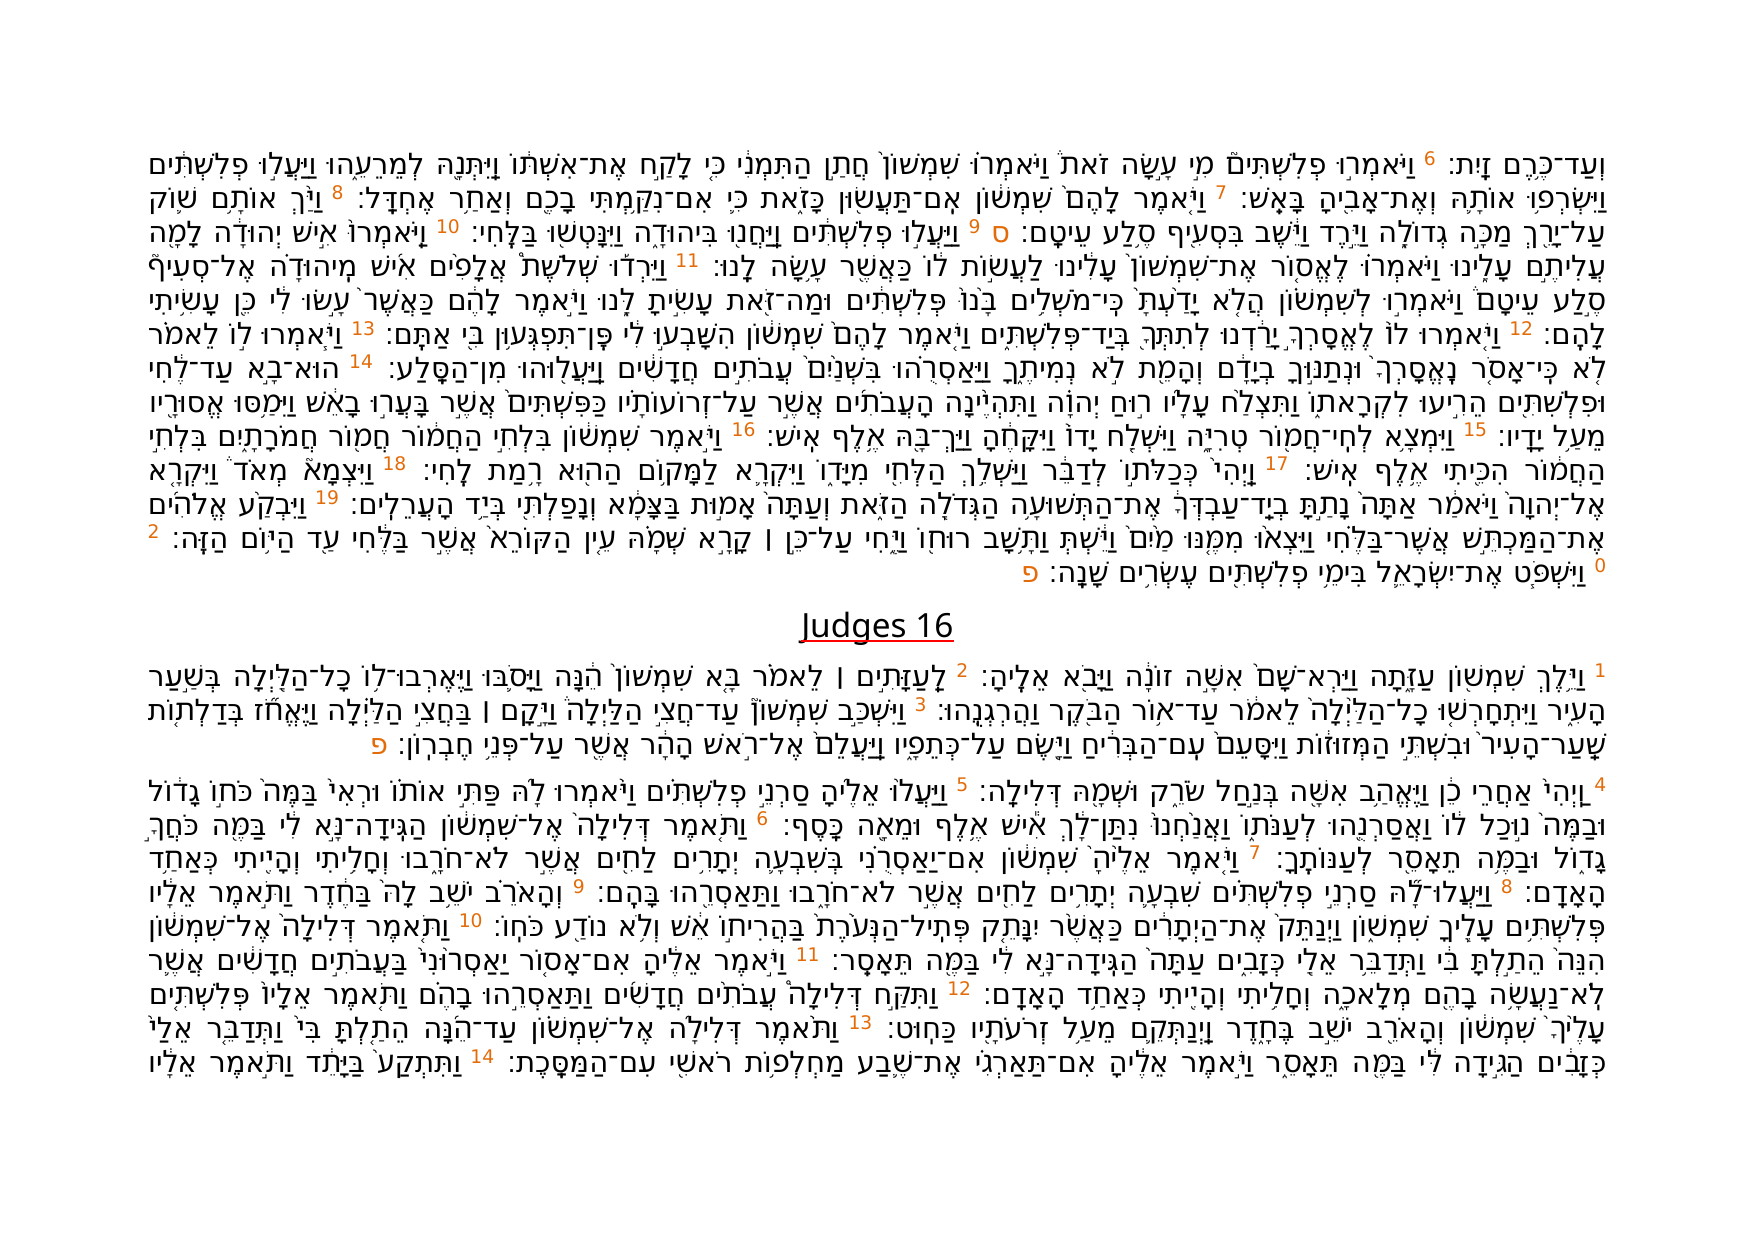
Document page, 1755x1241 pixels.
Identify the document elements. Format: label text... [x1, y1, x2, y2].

text Judges 16 [148, 602, 1606, 647]
text 1 וַיְהִ֨י מִיָּמִ֜ים בִּימֵ֣י קְצִיר־חִטִּ֗ים וַיִּפְקֹ֨ד שִׁמְשׁ֤וֹן אֶת־אִשְׁתּוֹ֙ בִּגְדִ֣י עִזִּ֔ים וַיֹּ֕אמֶר אָבֹ֥אָה אֶל־אִשְׁתִּ֖י הֶחָ֑דְרָה וְלֹֽא־נְתָנ֥וֹ אָבִ֖יהָ לָבֽוֹא׃ 2 וַיֹּ֣אמֶר אָבִ֗יהָ אָמֹ֤ר אָמַ֙רְתִּי֙ כִּי־שָׂנֹ֣א שְׂנֵאתָ֔הּ וָאֶתְּנֶ֖נָּה לְמֵרֵעֶ֑ךָ הֲלֹ֨א אֲחֹתָ֤הּ הַקְּטַנָּה֙ טוֹבָ֣ה מִמֶּ֔נָּה תְּהִי־נָ֥א לְךָ֖ תַּחְתֶּֽיהָ׃ ‬‬‬‬3 וַיֹּ֤אמֶר לָהֶם֙ שִׁמְשׁ֔וֹן נִקֵּ֥יתִי הַפַּ֖עַם מִפְּלִשְׁתִּ֑ים כִּֽי־עֹשֶׂ֥ה אֲנִ֛י עִמָּ֖ם רָעָֽה׃ ‬‬‬‬4 וַיֵּ֣לֶךְ שִׁמְשׁ֔וֹן וַיִּלְכֹּ֖ד שְׁלֹשׁ־מֵא֣וֹת שׁוּעָלִ֑ים וַיִּקַּ֣ח לַפִּדִ֗ים וַיֶּ֤פֶן זָנָב֙ אֶל־זָנָ֔ב וַיָּ֨שֶׂם לַפִּ֥יד אֶחָ֛ד בֵּין־שְׁנֵ֥י הַזְּנָב֖וֹת בַּתָּֽוֶךְ׃ ‬‬‬‬5 וַיַּבְעֶר־אֵשׁ֙ בַּלַּפִּידִ֔ים וַיְשַׁלַּ֖ח בְּקָמ֣וֹת פְּלִשְׁתִּ֑ים וַיַּבְעֵ֛ר מִגָּדִ֥ישׁ וְעַד־קָמָ֖ה וְעַד־כֶּ֥רֶם זָֽיִת׃ ‬‬‬‬6 וַיֹּאמְר֣וּ פְלִשְׁתִּים֮ מִ֣י עָ֣שָׂה זֹאת֒ וַיֹּאמְר֗וּ שִׁמְשׁוֹן֙ חֲתַ֣ן הַתִּמְנִ֔י כִּ֚י לָקַ֣ח אֶת־אִשְׁתּ֔וֹ וַֽיִּתְּנָ֖הּ לְמֵרֵעֵ֑הוּ וַיַּעֲל֣וּ פְלִשְׁתִּ֔ים וַיִּשְׂרְפ֥וּ אוֹתָ֛הּ וְאֶת־אָבִ֖יהָ בָּאֵֽשׁ׃ ‬‬‬‬7 וַיֹּ֤אמֶר לָהֶם֙ שִׁמְשׁ֔וֹן אִֽם־תַּעֲשׂ֖וּן כָּזֹ֑את כִּ֛י אִם־נִקַּ֥מְתִּי בָכֶ֖ם וְאַחַ֥ר אֶחְדָּֽל׃ ‬‬‬‬8 וַיַּ֨ךְ אוֹתָ֥ם שׁ֛וֹק עַל־יָרֵ֖ךְ מַכָּ֣ה גְדוֹלָ֑ה וַיֵּ֣רֶד וַיֵּ֔שֶׁב בִּסְעִ֖יף סֶ֥לַע עֵיטָֽם׃ ס ‬‬‬‬9 וַיַּעֲל֣וּ פְלִשְׁתִּ֔ים וַֽיַּחֲנ֖וּ בִּיהוּדָ֑ה וַיִּנָּטְשׁ֖וּ בַּלֶּֽחִי׃ ‬‬‬‬10 וַיֹּֽאמְרוּ֙ אִ֣ישׁ יְהוּדָ֔ה לָמָ֖ה עֲלִיתֶ֣ם עָלֵ֑ינוּ וַיֹּאמְר֗וּ לֶאֱס֤וֹר אֶת־שִׁמְשׁוֹן֙ עָלִ֔ינוּ לַעֲשׂ֣וֹת ל֔וֹ כַּאֲשֶׁ֖ר עָ֥שָׂה לָֽנוּ׃ ‬‬‬‬11 וַיֵּרְד֡וּ שְׁלֹשֶׁת֩ אֲלָפִ֨ים אִ֜ישׁ מִֽיהוּדָ֗ה אֶל־סְעִיף֮ סֶ֣לַע עֵיטָם֒ וַיֹּאמְר֣וּ לְשִׁמְשׁ֗וֹן הֲלֹ֤א יָדַ֙עְתָּ֙ כִּֽי־מֹשְׁלִ֥ים בָּ֙נוּ֙ פְּלִשְׁתִּ֔ים וּמַה־זֹּ֖את עָשִׂ֣יתָ לָּ֑נוּ וַיֹּ֣אמֶר לָהֶ֔ם כַּאֲשֶׁר֙ עָ֣שׂוּ לִ֔י כֵּ֖ן עָשִׂ֥יתִי לָהֶֽם׃ ‬‬‬‬12 וַיֹּ֤אמְרוּ לוֹ֙ לֶאֱסָרְךָ֣ יָרַ֔דְנוּ לְתִתְּךָ֖ בְּיַד־פְּלִשְׁתִּ֑ים וַיֹּ֤אמֶר לָהֶם֙ שִׁמְשׁ֔וֹן הִשָּׁבְע֣וּ לִ֔י פֶּֽן־תִּפְגְּע֥וּן בִּ֖י אַתֶּֽם׃ ‬‬‬‬13 וַיֹּ֧אמְרוּ ל֣וֹ לֵאמֹ֗ר לֹ֚א כִּֽי־אָסֹ֤ר נֶֽאֱסָרְךָ֙ וּנְתַנּ֣וּךָ בְיָדָ֔ם וְהָמֵ֖ת לֹ֣א נְמִיתֶ֑ךָ וַיַּאַסְרֻ֗הוּ בִּשְׁנַ֙יִם֙ עֲבֹתִ֣ים חֲדָשִׁ֔ים וַֽיַּעֲל֖וּהוּ מִן־הַסָּֽלַע׃ ‬‬‬‬14 הוּא־בָ֣א עַד־לֶ֔חִי וּפִלְשִׁתִּ֖ים הֵרִ֣יעוּ לִקְרָאת֑וֹ וַתִּצְלַ֨ח עָלָ֜יו ר֣וּחַ יְהוָ֗ה וַתִּהְיֶ֨ינָה הָעֲבֹתִ֜ים אֲשֶׁ֣ר עַל־זְרוֹעוֹתָ֗יו כַּפִּשְׁתִּים֙ אֲשֶׁ֣ר בָּעֲר֣וּ בָאֵ֔שׁ וַיִּמַ֥סּוּ אֱסוּרָ֖יו מֵעַ֥ל יָדָֽיו׃ ‬‬‬‬15 וַיִּמְצָ֥א לְחִֽי־חֲמ֖וֹר טְרִיָּ֑ה וַיִּשְׁלַ֤ח יָדוֹ֙ וַיִּקָּחֶ֔הָ וַיַּךְ־בָּ֖הּ אֶ֥לֶף אִֽישׁ׃ ‬‬‬‬16 וַיֹּ֣אמֶר שִׁמְשׁ֔וֹן בִּלְחִ֣י הַחֲמ֔וֹר חֲמ֖וֹר חֲמֹרָתָ֑יִם בִּלְחִ֣י הַחֲמ֔וֹר הִכֵּ֖יתִי אֶ֥לֶף אִֽישׁ׃ ‬‬‬‬17 וַֽיְהִי֙ כְּכַלֹּת֣וֹ לְדַבֵּ֔ר וַיַּשְׁלֵ֥ךְ הַלְּחִ֖י מִיָּד֑וֹ וַיִּקְרָ֛א לַמָּק֥וֹם הַה֖וּא רָ֥מַת לֶֽחִי׃ ‬‬‬‬18 וַיִּצְמָא֮ מְאֹד֒ וַיִּקְרָ֤א אֶל־יְהוָה֙ וַיֹּאמַ֔ר אַתָּה֙ נָתַ֣תָּ בְיַֽד־עַבְדְּךָ֔ אֶת־הַתְּשׁוּעָ֥ה הַגְּדֹלָ֖ה הַזֹּ֑את וְעַתָּה֙ אָמ֣וּת בַּצָּמָ֔א וְנָפַלְתִּ֖י בְּיַ֥ד הָעֲרֵלִֽים׃ ‬‬‬‬19 וַיִּבְקַ֨ע אֱלֹהִ֜ים אֶת־הַמַּכְתֵּ֣שׁ אֲשֶׁר־בַּלֶּ֗חִי וַיֵּצְא֨וּ מִמֶּ֤נּוּ מַ֙יִם֙ וַיֵּ֔שְׁתְּ וַתָּ֥שָׁב רוּח֖וֹ וַיֶּ֑חִי עַל־כֵּ֣ן ׀ קָרָ֣א שְׁמָ֗הּ עֵ֤ין הַקּוֹרֵא֙ אֲשֶׁ֣ר בַּלֶּ֔חִי עַ֖ד הַיּ֥וֹם הַזֶּֽה׃ ‬‬‬‬20 וַיִּשְׁפֹּ֧ט אֶת־יִשְׂרָאֵ֛ל בִּימֵ֥י פְלִשְׁתִּ֖ים עֶשְׂרִ֥ים שָׁנָֽה׃ פ ‬‬‬‬‬‬‬‬‬‬‬‬‬‬‬‬‬‬‬‬‬‬‬ [148, 148, 1606, 589]
text 4 וֽ͏ַיְהִי֙ אַחֲרֵי כֵ֔ן וַיֶּאֱהַ֥ב אִשָּׁ֖ה בְּנַ֣חַל שֹׂרֵ֑ק וּשְׁמָ֖הּ דְּלִילָֽה׃ ‬‬‬‬‬5 וַיַּעֲל֨וּ אֵלֶ֜יהָ סַרְנֵ֣י פְלִשְׁתִּ֗ים וַיֹּ֨אמְרוּ לָ֜הּ פַּתִּ֣י אוֹת֗וֹ וּרְאִי֙ בַּמֶּה֙ כֹּח֣וֹ גָד֔וֹל וּבַמֶּה֙ נ֣וּכַל ל֔וֹ וַאֲסַרְנֻ֖הוּ לְעַנֹּת֑וֹ וַאֲנַ֙חְנוּ֙ נִתַּן־לָ֔ךְ אִ֕ישׁ אֶ֥לֶף וּמֵאָ֖ה כָּֽסֶף׃ ‬‬‬‬6 וַתֹּ֤אמֶר דְּלִילָה֙ אֶל־שִׁמְשׁ֔וֹן הַגִּֽידָה־נָּ֣א לִ֔י בַּמֶּ֖ה כֹּחֲךָ֣ גָד֑וֹל וּבַמֶּ֥ה תֵאָסֵ֖ר לְעַנּוֹתֶֽךָ׃ ‬‬‬‬7 וַיֹּ֤אמֶר אֵלֶ֙יהָ֙ שִׁמְשׁ֔וֹן אִם־יַאַסְרֻ֗נִי בְּשִׁבְעָ֛ה יְתָרִ֥ים לַחִ֖ים אֲשֶׁ֣ר לֹא־חֹרָ֑בוּ וְחָלִ֥יתִי וְהָיִ֖יתִי כְּאַחַ֥ד הָאָדָֽם׃ ‬‬‬‬8 וַיַּעֲלוּ־לָ֞הּ סַרְנֵ֣י פְלִשְׁתִּ֗ים שִׁבְעָ֛ה יְתָרִ֥ים לַחִ֖ים אֲשֶׁ֣ר לֹא־חֹרָ֑בוּ וַתַּאַסְרֵ֖הוּ בָּהֶֽם׃ ‬‬‬‬9 וְהָאֹרֵ֗ב יֹשֵׁ֥ב לָהּ֙ בַּחֶ֔דֶר וַתֹּ֣אמֶר אֵלָ֔יו פְּלִשְׁתִּ֥ים עָלֶ֖יךָ שִׁמְשׁ֑וֹן וַיְנַתֵּק֙ אֶת־הַיְתָרִ֔ים כַּאֲשֶׁ֨ר יִנָּתֵ֤ק פְּתִֽיל־הַנְּעֹ֙רֶת֙ בַּהֲרִיח֣וֹ אֵ֔שׁ וְלֹ֥א נוֹדַ֖ע כֹּחֽוֹ׃ ‬‬‬‬10 וַתֹּ֤אמֶר דְּלִילָה֙ אֶל־שִׁמְשׁ֔וֹן הִנֵּה֙ הֵתַ֣לְתָּ בִּ֔י וַתְּדַבֵּ֥ר אֵלַ֖י כְּזָבִ֑ים עַתָּה֙ הַגִּֽידָה־נָּ֣א לִ֔י בַּמֶּ֖ה תֵּאָסֵֽר׃ ‬‬‬‬11 וַיֹּ֣אמֶר אֵלֶ֔יהָ אִם־אָס֤וֹר יַאַסְר֙וּנִי֙ בַּעֲבֹתִ֣ים חֲדָשִׁ֔ים אֲשֶׁ֛ר לֹֽא־נַעֲשָׂ֥ה בָהֶ֖ם מְלָאכָ֑ה וְחָלִ֥יתִי וְהָיִ֖יתִי כְּאַחַ֥ד הָאָדָֽם׃ ‬‬‬‬12 וַתִּקַּ֣ח דְּלִילָה֩ עֲבֹתִ֨ים חֲדָשִׁ֜ים וַתַּאַסְרֵ֣הוּ בָהֶ֗ם וַתֹּ֤אמֶר אֵלָיו֙ פְּלִשְׁתִּ֤ים עָלֶ֙יךָ֙ שִׁמְשׁ֔וֹן וְהָאֹרֵ֖ב יֹשֵׁ֣ב בֶּחָ֑דֶר וַֽיְנַתְּקֵ֛ם מֵעַ֥ל זְרֹעֹתָ֖יו כַּחֽוּט׃ ‬‬‬‬13 וַתֹּ֨אמֶר דְּלִילָ֜ה אֶל־שִׁמְשׁ֗וֹן עַד־הֵ֜נָּה הֵתַ֤לְתָּ בִּי֙ וַתְּדַבֵּ֤ר אֵלַי֙ כְּזָבִ֔ים הַגִּ֣ידָה לִּ֔י בַּמֶּ֖ה תֵּאָסֵ֑ר וַיֹּ֣אמֶר אֵלֶ֔יהָ אִם־תַּאַרְגִ֗י אֶת־שֶׁ֛בַע מַחְלְפ֥וֹת רֹאשִׁ֖י עִם־הַמַּסָּֽכֶת׃ ‬‬‬‬14 וַתִּתְקַע֙ בַּיָּתֵ֔ד וַתֹּ֣אמֶר אֵלָ֔יו פְּלִשְׁתִּ֥ים עָלֶ֖יךָ שִׁמְשׁ֑וֹן וַיִּיקַץ֙ מִשְּׁנָת֔וֹ וַיִּסַּ֛ע אֶת־הַיְתַ֥ד הָאֶ֖רֶג וְאֶת־הַמַּסָּֽכֶת׃ ‬‬‬‬15 וַתֹּ֣אמֶר אֵלָ֗יו אֵ֚יךְ תֹּאמַ֣ר אֲהַבְתִּ֔יךְ וְלִבְּךָ֖ אֵ֣ין אִתִּ֑י זֶ֣ה שָׁלֹ֤שׁ פְּעָמִים֙ הֵתַ֣לְתָּ בִּ֔י וְלֹא־הִגַּ֣דְתָּ לִּ֔י בַּמֶּ֖ה כֹּחֲךָ֥ גָדֽוֹל׃ ‬‬‬‬16 וַ֠יְהִי כִּֽי־הֵצִ֨יקָה לּ֧וֹ בִדְבָרֶ֛יהָ כָּל־הַיָּמִ֖ים וַתְּאַֽלֲצֵ֑הוּ וַתִּקְצַ֥ר נַפְשׁ֖וֹ לָמֽוּת׃ ‬‬‬‬17 וַיַּגֶּד־לָ֣הּ אֶת־כָּל־לִבּ֗וֹ וַיֹּ֤אמֶר לָהּ֙ מוֹרָה֙ לֹֽא־עָלָ֣ה עַל־רֹאשִׁ֔י כִּֽי־נְזִ֧יר אֱלֹהִ֛ים אֲנִ֖י מִבֶּ֣טֶן אִמִּ֑י אִם־גֻּלַּ֙חְתִּי֙ וְסָ֣ר מִמֶּ֣נִּי כֹחִ֔י וְחָלִ֥יתִי וְהָיִ֖יתִי כְּכָל־הָאָדָֽם׃ ‬‬‬‬18 וַתֵּ֣רֶא דְלִילָ֗ה כִּֽי־הִגִּ֣יד לָהּ֮ אֶת־כָּל־לִבּוֹ֒ וַתִּשְׁלַ֡ח וַתִּקְרָא֩ לְסַרְנֵ֨י פְלִשְׁתִּ֤ים לֵאמֹר֙ עֲל֣וּ הַפַּ֔עַם כִּֽי־הִגִּ֥יד *לה **לִ֖י אֶת־כָּל־לִבּ֑וֹ וְעָל֤וּ אֵלֶ֙יהָ֙ סַרְנֵ֣י פְלִשְׁתִּ֔ים וַיַּעֲל֥וּ הַכֶּ֖סֶף בְּיָדָֽם׃ ‬‬‬‬19 וַתְּיַשְּׁנֵ֙הוּ֙ עַל־בִּרְכֶּ֔יהָ וַתִּקְרָ֣א לָאִ֔ישׁ וַתְּגַלַּ֕ח אֶת־שֶׁ֖בַע מַחְלְפ֣וֹת רֹאשׁ֑וֹ וַתָּ֙חֶל֙ לְעַנּוֹת֔וֹ וַיָּ֥סַר כֹּח֖וֹ מֵעָלָֽיו׃ ‬‬‬‬20 וַתֹּ֕אמֶר פְּלִשְׁתִּ֥ים עָלֶ֖יךָ שִׁמְשׁ֑וֹן וַיִּקַ֣ץ מִשְּׁנָת֗וֹ וַיֹּ֙אמֶר֙ אֵצֵ֞א כְּפַ֤עַם בְּפַ֙עַם֙ וְאִנָּעֵ֔ר וְהוּא֙ לֹ֣א יָדַ֔ע כִּ֥י יְהוָ֖ה סָ֥ר מֵעָלָֽיו׃ ‬‬‬‬21 וַיֹּאחֲז֣וּהוּ פְלִשְׁתִּ֔ים וֽ͏ַיְנַקְּר֖וּ אֶת־עֵינָ֑יו וַיּוֹרִ֨ידוּ אוֹת֜וֹ עַזָּ֗תָה וַיַּאַסְר֙וּהוּ֙ בַּֽנְחֻשְׁתַּ֔יִם וַיְהִ֥י טוֹחֵ֖ן בְּבֵ֥ית *האסירים **הָאֲסוּרִֽים׃ ‬‬‬‬22 וַיָּ֧חֶל שְׂעַר־רֹאשׁ֛וֹ לְצַמֵּ֖חַ כַּאֲשֶׁ֥ר גֻּלָּֽח׃ פ ‬‬‬‬‬‬‬‬‬‬‬‬‬‬‬‬‬‬‬‬‬‬‬ [148, 774, 1606, 1079]
text 1 וַיֵּ֥לֶךְ שִׁמְשׁ֖וֹן עַזָּ֑תָה וַיַּרְא־שָׁם֙ אִשָּׁ֣ה זוֹנָ֔ה וַיָּבֹ֖א אֵלֶֽיהָ׃ 2 לֽ͏ַעַזָּתִ֣ים ׀ לֵאמֹ֗ר בָּ֤א שִׁמְשׁוֹן֙ הֵ֔נָּה וַיָּסֹ֛בּוּ וַיֶּאֶרְבוּ־ל֥וֹ כָל־הַלַּ֖יְלָה בְּשַׁ֣עַר הָעִ֑יר וַיִּתְחָרְשׁ֤וּ כָל־הַלַּ֙יְלָה֙ לֵאמֹ֔ר עַד־א֥וֹר הַבֹּ֖קֶר וַהֲרְגְנֻֽהוּ׃ ‬‬‬‬3 וַיִּשְׁכַּ֣ב שִׁמְשׁוֹן֮ עַד־חֲצִ֣י הַלַּיְלָה֒ וַיָּ֣קָם ׀ בַּחֲצִ֣י הַלַּ֗יְלָה וַיֶּאֱחֹ֞ז בְּדַלְת֤וֹת שַֽׁעַר־הָעִיר֙ וּבִשְׁתֵּ֣י הַמְּזוּז֔וֹת וַיִּסָּעֵם֙ עִֽם־הַבְּרִ֔יחַ וַיָּ֖שֶׂם עַל־כְּתֵפָ֑יו וַֽיַּעֲלֵם֙ אֶל־רֹ֣אשׁ הָהָ֔ר אֲשֶׁ֖ר עַל־פְּנֵ֥י חֶבְרֽוֹן׃ פ ‬‬‬‬‬‬ [148, 659, 1606, 761]
